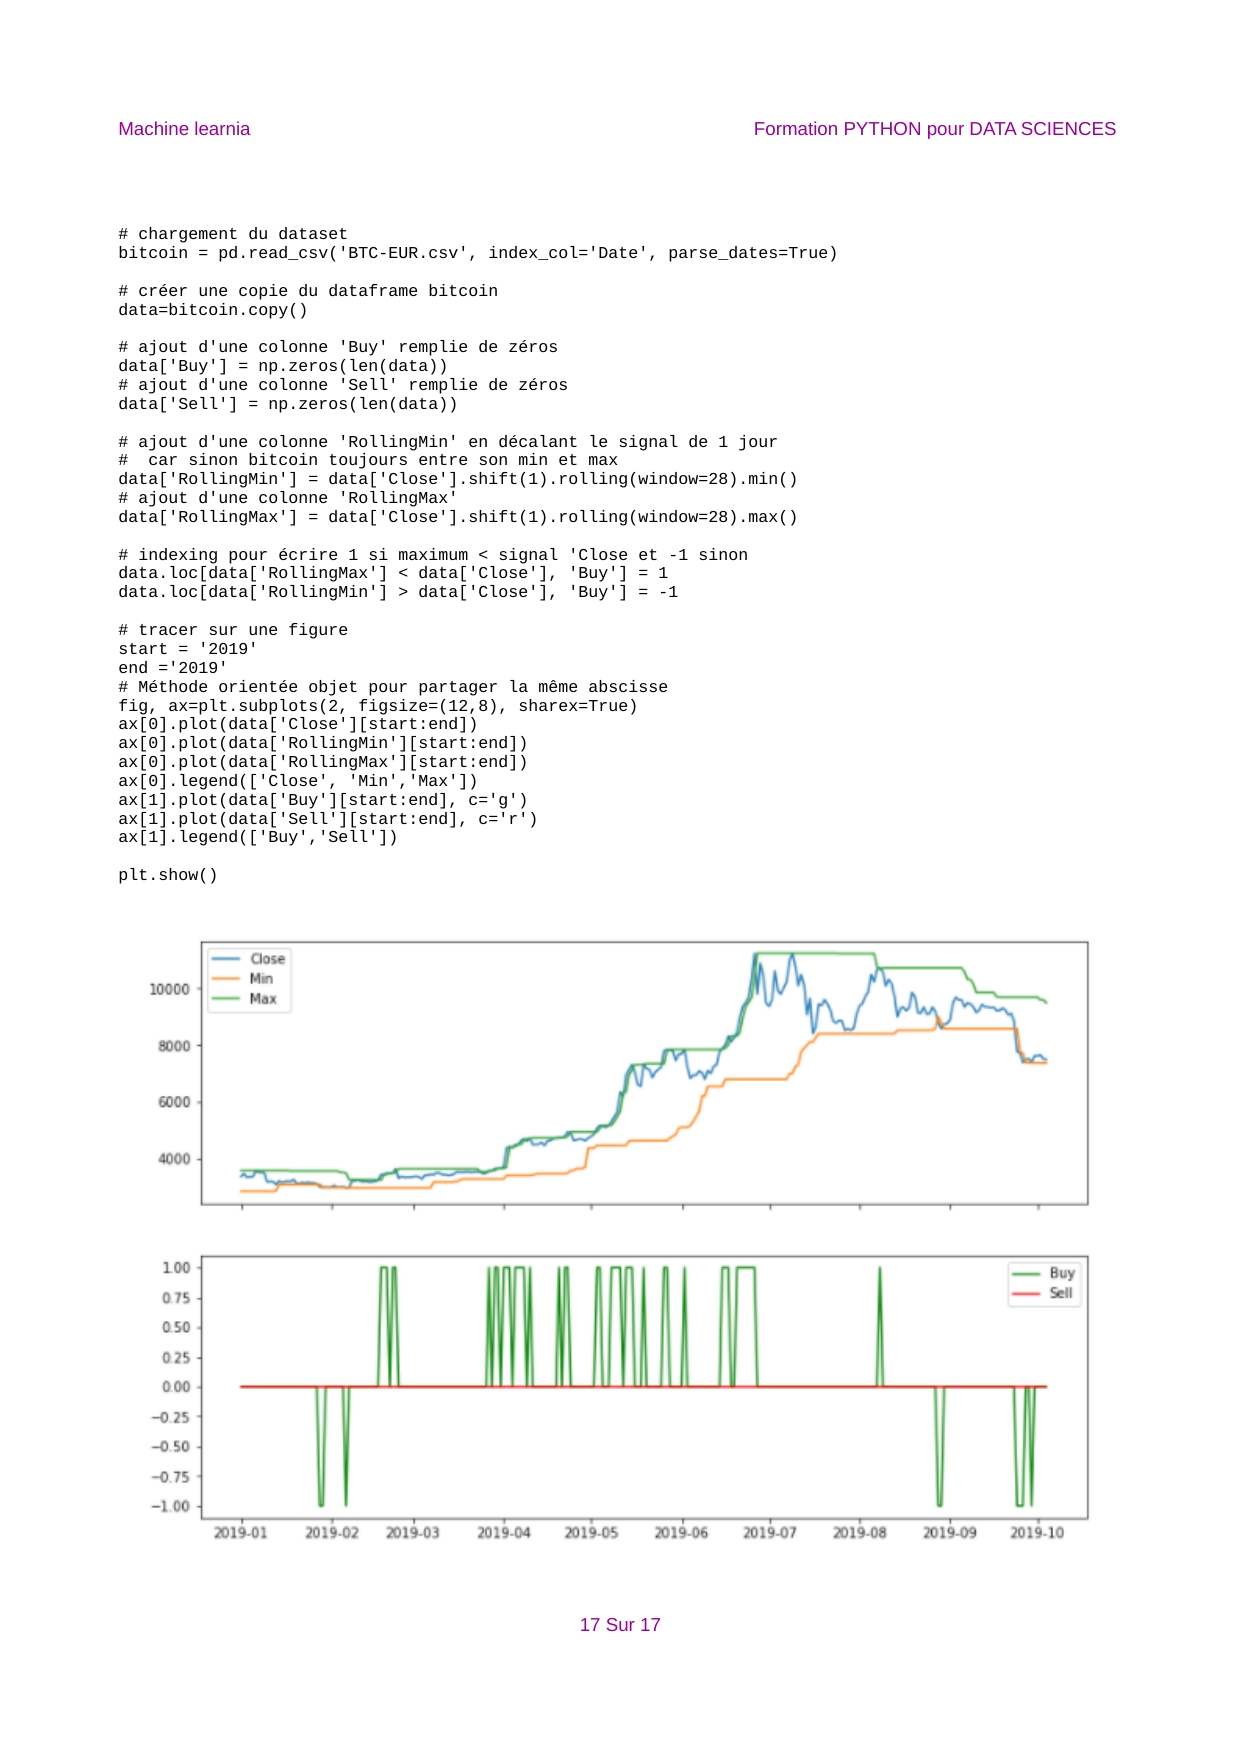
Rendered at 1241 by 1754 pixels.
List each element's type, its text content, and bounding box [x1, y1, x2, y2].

text # Méthode orientée objet pour partager la même abscisse [118, 678, 1122, 697]
text ax[1].plot(data['Sell'][start:end], c='r') [118, 810, 1122, 829]
text # créer une copie du dataframe bitcoin [118, 282, 1122, 301]
text fig, ax=plt.subplots(2, figsize=(12,8), sharex=True) [118, 697, 1122, 716]
text data['Buy'] = np.zeros(len(data)) [118, 358, 1122, 377]
text data.loc[data['RollingMin'] > data['Close'], 'Buy'] = -1 [118, 584, 1122, 603]
text data['RollingMin'] = data['Close'].shift(1).rolling(window=28).min() [118, 471, 1122, 490]
text data['Sell'] = np.zeros(len(data)) [118, 395, 1122, 414]
text # car sinon bitcoin toujours entre son min et max [118, 452, 1122, 471]
text data['RollingMax'] = data['Close'].shift(1).rolling(window=28).max() [118, 508, 1122, 527]
text data.loc[data['RollingMax'] < data['Close'], 'Buy'] = 1 [118, 565, 1122, 584]
text start = '2019' [118, 641, 1122, 659]
text plt.show() [118, 867, 1122, 886]
text ax[1].legend(['Buy','Sell']) [118, 829, 1122, 848]
text ax[0].plot(data['RollingMax'][start:end]) [118, 754, 1122, 772]
text ax[0].plot(data['Close'][start:end]) [118, 716, 1122, 735]
text ax[1].plot(data['Buy'][start:end], c='g') [118, 791, 1122, 810]
text data=bitcoin.copy() [118, 301, 1122, 320]
text # tracer sur une figure [118, 622, 1122, 641]
text # ajout d'une colonne 'RollingMax' [118, 490, 1122, 508]
text # ajout d'une colonne 'Buy' remplie de zéros [118, 339, 1122, 358]
text ax[0].legend(['Close', 'Min','Max']) [118, 772, 1122, 791]
text # indexing pour écrire 1 si maximum < signal 'Close et -1 sinon [118, 546, 1122, 565]
text end ='2019' [118, 659, 1122, 678]
text ax[0].plot(data['RollingMin'][start:end]) [118, 735, 1122, 754]
text # chargement du dataset [118, 226, 1122, 244]
text # ajout d'une colonne 'RollingMin' en décalant le signal de 1 jour [118, 433, 1122, 452]
text # ajout d'une colonne 'Sell' remplie de zéros [118, 377, 1122, 395]
text bitcoin = pd.read_csv('BTC-EUR.csv', index_col='Date', parse_dates=True) [118, 244, 1122, 263]
picture [137, 923, 1103, 1561]
